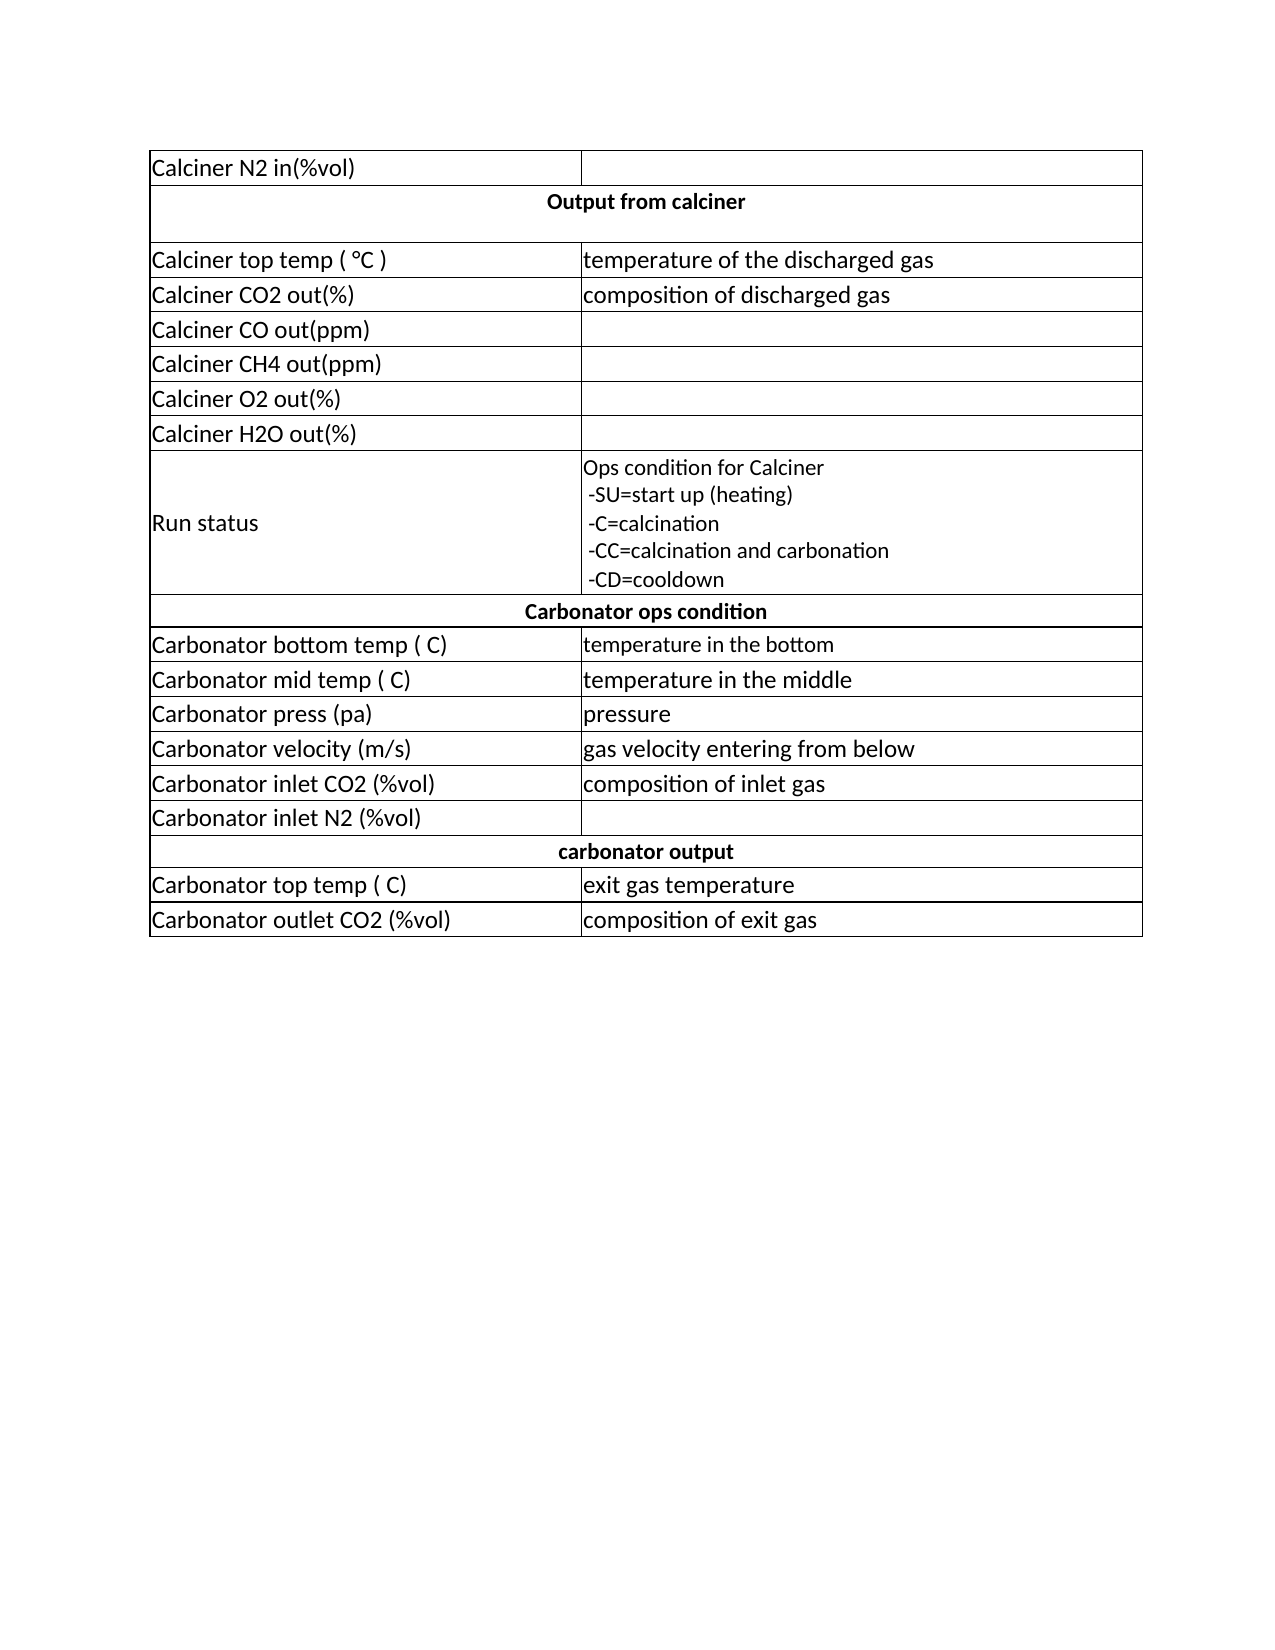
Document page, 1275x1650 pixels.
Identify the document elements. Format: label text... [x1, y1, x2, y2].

table_cell Calciner CH4 out(ppm) [151, 347, 581, 381]
table_cell composition of discharged gas [582, 278, 1142, 311]
table_cell [582, 801, 1142, 834]
table_cell Carbonator velocity (m/s) [151, 732, 581, 765]
table_cell Calciner H2O out(%) [151, 416, 581, 450]
table_cell Carbonator inlet N2 (%vol) [151, 801, 581, 834]
table_cell temperature in the middle [582, 662, 1142, 696]
table_cell [582, 382, 1142, 415]
table_cell Calciner N2 in(%vol) [151, 151, 581, 185]
table_cell Output from calciner [151, 186, 1142, 242]
table_cell Carbonator bottom temp ( C) [151, 628, 581, 661]
table_cell Carbonator press (pa) [151, 697, 581, 731]
table_cell composition of exit gas [582, 903, 1142, 936]
table_cell carbonator output [151, 836, 1142, 867]
table_cell Carbonator outlet CO2 (%vol) [151, 903, 581, 936]
table_cell Calciner CO2 out(%) [151, 278, 581, 311]
table_cell composition of inlet gas [582, 766, 1142, 800]
table_cell Carbonator top temp ( C) [151, 868, 581, 901]
table_cell Carbonator ops condition [151, 595, 1142, 626]
table_cell Carbonator inlet CO2 (%vol) [151, 766, 581, 800]
table_cell [582, 151, 1142, 185]
table_cell Run status [151, 451, 581, 594]
table_cell pressure [582, 697, 1142, 731]
table_cell Calciner CO out(ppm) [151, 312, 581, 346]
table_cell Ops condition for Calciner -SU=start up (heating) -C=calcination -CC=calcination and carbonation -CD=cooldown [582, 451, 1142, 594]
table_cell Calciner top temp ( °C ) [151, 243, 581, 277]
table_cell gas velocity entering from below [582, 732, 1142, 765]
table_cell Calciner O2 out(%) [151, 382, 581, 415]
table_cell [582, 416, 1142, 450]
table_cell temperature in the bottom [582, 628, 1142, 661]
table_cell exit gas temperature [582, 868, 1142, 901]
table_cell [582, 312, 1142, 346]
table_cell [582, 347, 1142, 381]
table_cell temperature of the discharged gas [582, 243, 1142, 277]
table_cell Carbonator mid temp ( C) [151, 662, 581, 696]
